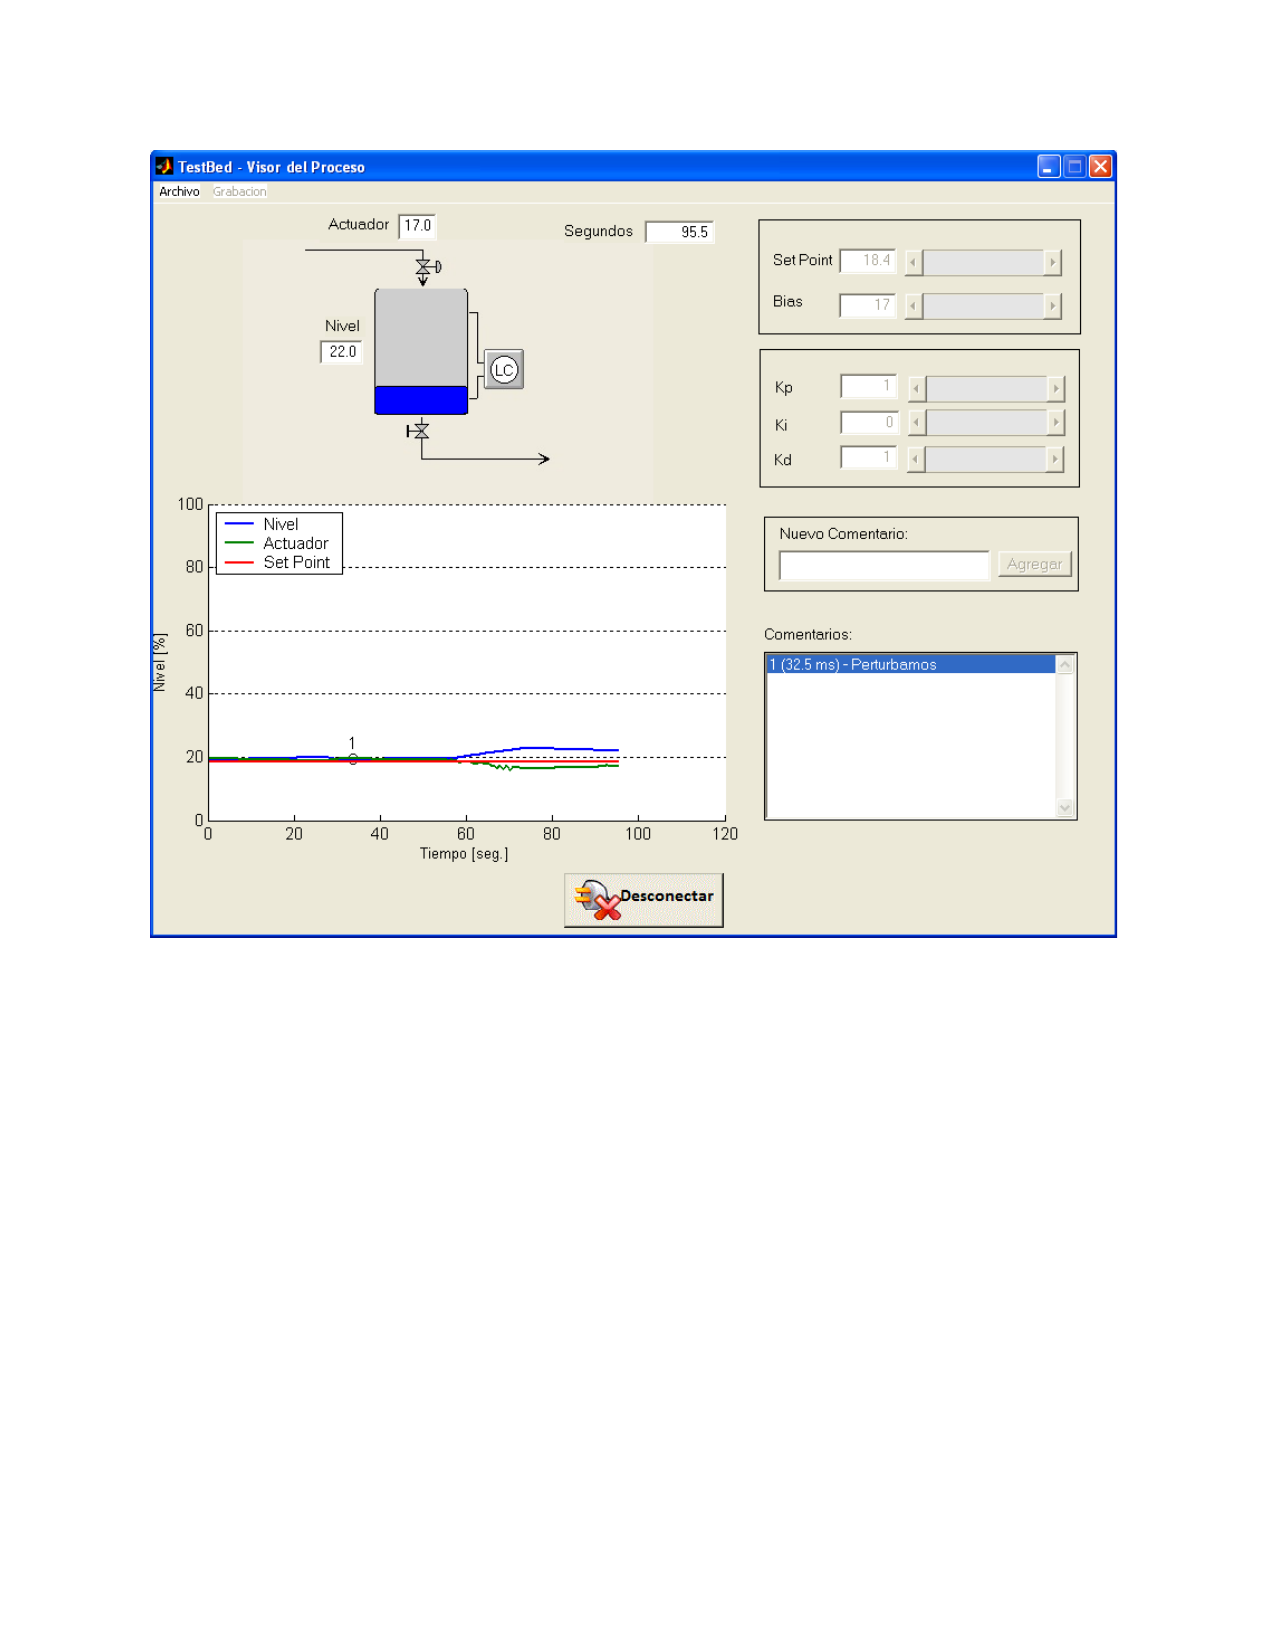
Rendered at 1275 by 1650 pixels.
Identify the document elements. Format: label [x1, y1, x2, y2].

picture [150, 150, 1118, 938]
